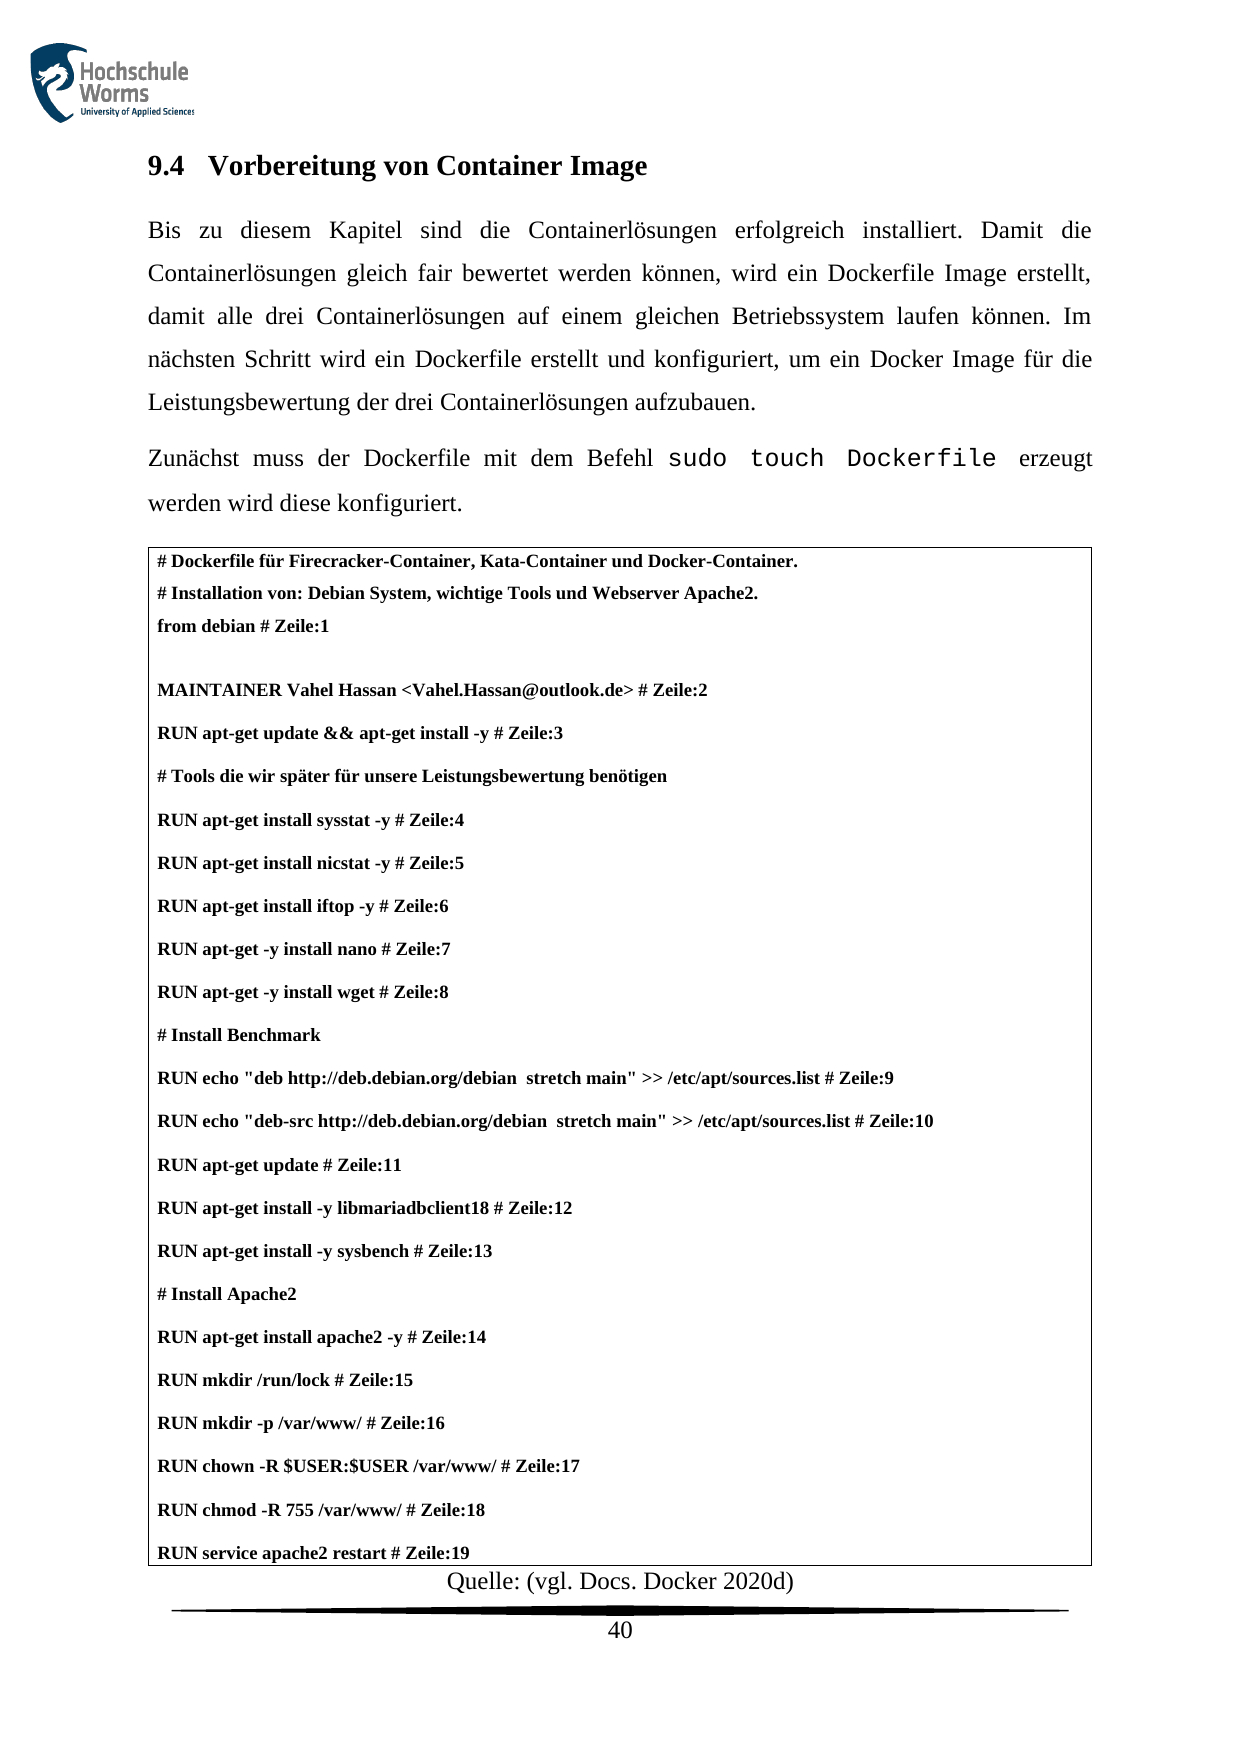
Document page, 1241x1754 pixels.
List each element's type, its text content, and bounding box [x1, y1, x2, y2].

text # Tools die wir später für unsere Leistungsbewertung benötigen [149, 762, 1091, 787]
text # Installation von: Debian System, wichtige Tools und Webserver Apache2. [149, 579, 1091, 604]
text RUN mkdir /run/lock # Zeile:15 [149, 1366, 1091, 1391]
text RUN chown -R $USER:$USER /var/www/ # Zeile:17 [149, 1452, 1091, 1477]
text from debian # Zeile:1 [149, 611, 1091, 636]
subtitle Vorbereitung von Container Image [148, 148, 1092, 181]
text # Dockerfile für Firecracker-Container, Kata-Container und Docker-Container. [149, 548, 1091, 571]
text MAINTAINER Vahel Hassan <Vahel.Hassan@outlook.de> # Zeile:2 [149, 676, 1091, 701]
text Zunächst muss der Dockerfile mit dem Befehl sudo touch Dockerfile erzeugt werden wird diese konfiguriert. [148, 443, 1092, 519]
text RUN apt-get install iftop -y # Zeile:6 [149, 892, 1091, 916]
text RUN echo "deb-src http://deb.debian.org/debian stretch main" >> /etc/apt/sources.list # Zeile:10 [149, 1107, 1091, 1132]
text Bis zu diesem Kapitel sind die Containerlösungen erfolgreich installiert. Damit die Containerlösungen gleich fair bewertet werden können, wird ein Dockerfile Image erstellt, damit alle drei Containerlösungen auf einem gleichen Betriebssystem laufen können. Im nächsten Schritt wird ein Dockerfile erstellt und konfiguriert, um ein Docker Image für die Leistungsbewertung der drei Containerlösungen aufzubauen. [148, 215, 1092, 416]
text RUN service apache2 restart # Zeile:19 [149, 1538, 1091, 1565]
text RUN apt-get -y install wget # Zeile:8 [149, 978, 1091, 1002]
text RUN apt-get install apache2 -y # Zeile:14 [149, 1323, 1091, 1347]
text RUN chmod -R 755 /var/www/ # Zeile:18 [149, 1495, 1091, 1520]
text RUN apt-get update # Zeile:11 [149, 1150, 1091, 1175]
text RUN mkdir -p /var/www/ # Zeile:16 [149, 1409, 1091, 1434]
text RUN apt-get -y install nano # Zeile:7 [149, 935, 1091, 959]
text RUN apt-get update && apt-get install -y # Zeile:3 [149, 719, 1091, 744]
text Quelle: (vgl. Docs. Docker 2020d) [148, 1566, 1092, 1595]
text # Install Benchmark [149, 1021, 1091, 1046]
text RUN apt-get install -y libmariadbclient18 # Zeile:12 [149, 1193, 1091, 1218]
text RUN apt-get install -y sysbench # Zeile:13 [149, 1237, 1091, 1261]
text RUN echo "deb http://deb.debian.org/debian stretch main" >> /etc/apt/sources.list # Zeile:9 [149, 1064, 1091, 1089]
text RUN apt-get install sysstat -y # Zeile:4 [149, 805, 1091, 830]
text RUN apt-get install nicstat -y # Zeile:5 [149, 848, 1091, 873]
text # Install Apache2 [149, 1280, 1091, 1304]
